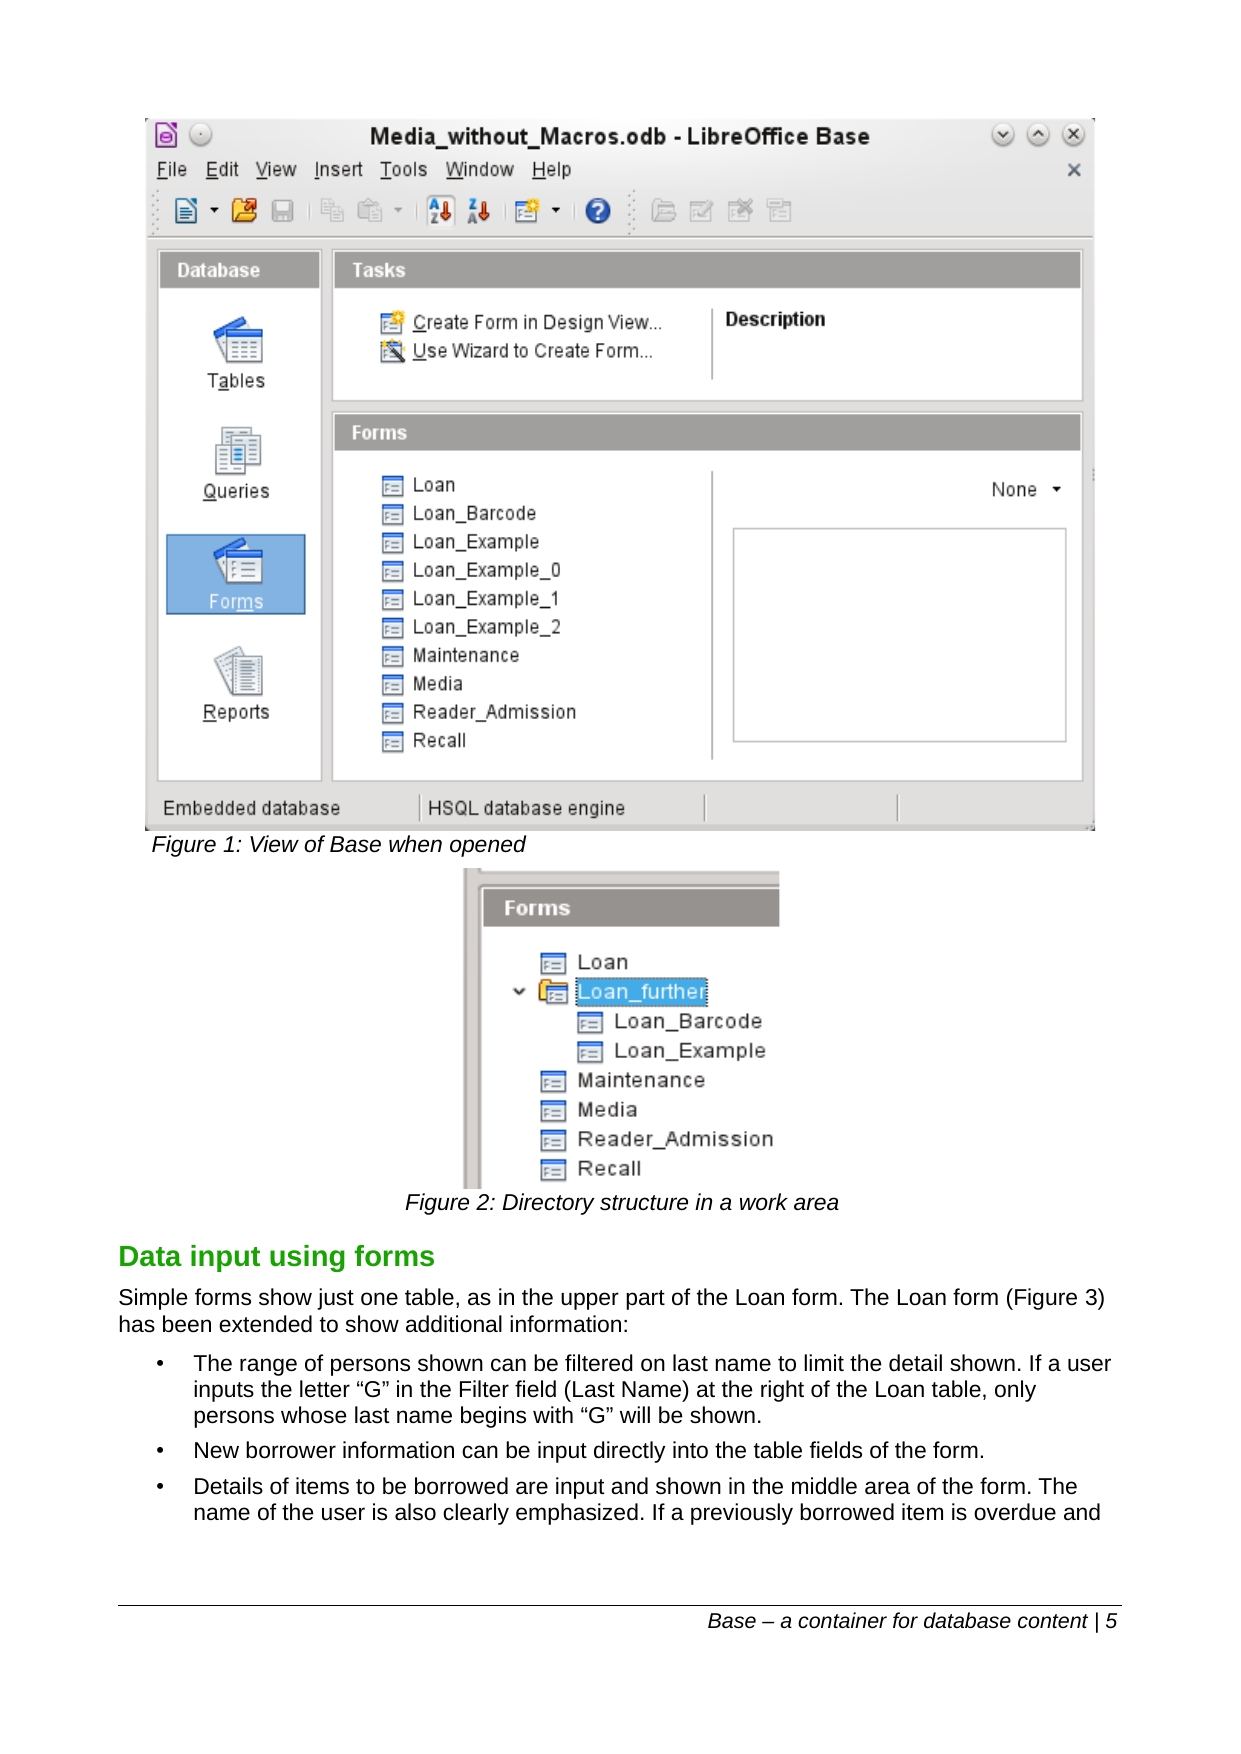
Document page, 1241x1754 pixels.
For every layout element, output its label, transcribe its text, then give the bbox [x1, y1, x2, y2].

text Figure 2: Directory structure in a work area [384, 869, 856, 1215]
picture [145, 118, 1096, 831]
text Simple forms show just one table, as in the upper part of the Loan form. The Loan form (Figure 3) has been extended to show additional information: [118, 1284, 1122, 1337]
picture [460, 868, 780, 1189]
list The range of persons shown can be filtered on last name to limit the detail shown. If a user inputs the letter “G” in the Filter field (Last Name) at the right of the Loan table, only persons whose last name begins with “G” will be shown. [156, 1349, 1122, 1429]
list Details of items to be borrowed are input and shown in the middle area of the form. The name of the user is also clearly emphasized. If a previously borrowed item is overdue and [156, 1473, 1122, 1525]
list New borrower information can be input directly into the table fields of the form. [156, 1437, 1122, 1464]
subtitle Data input using forms [118, 1239, 1122, 1273]
text Figure 1: View of Base when opened [145, 831, 1095, 857]
